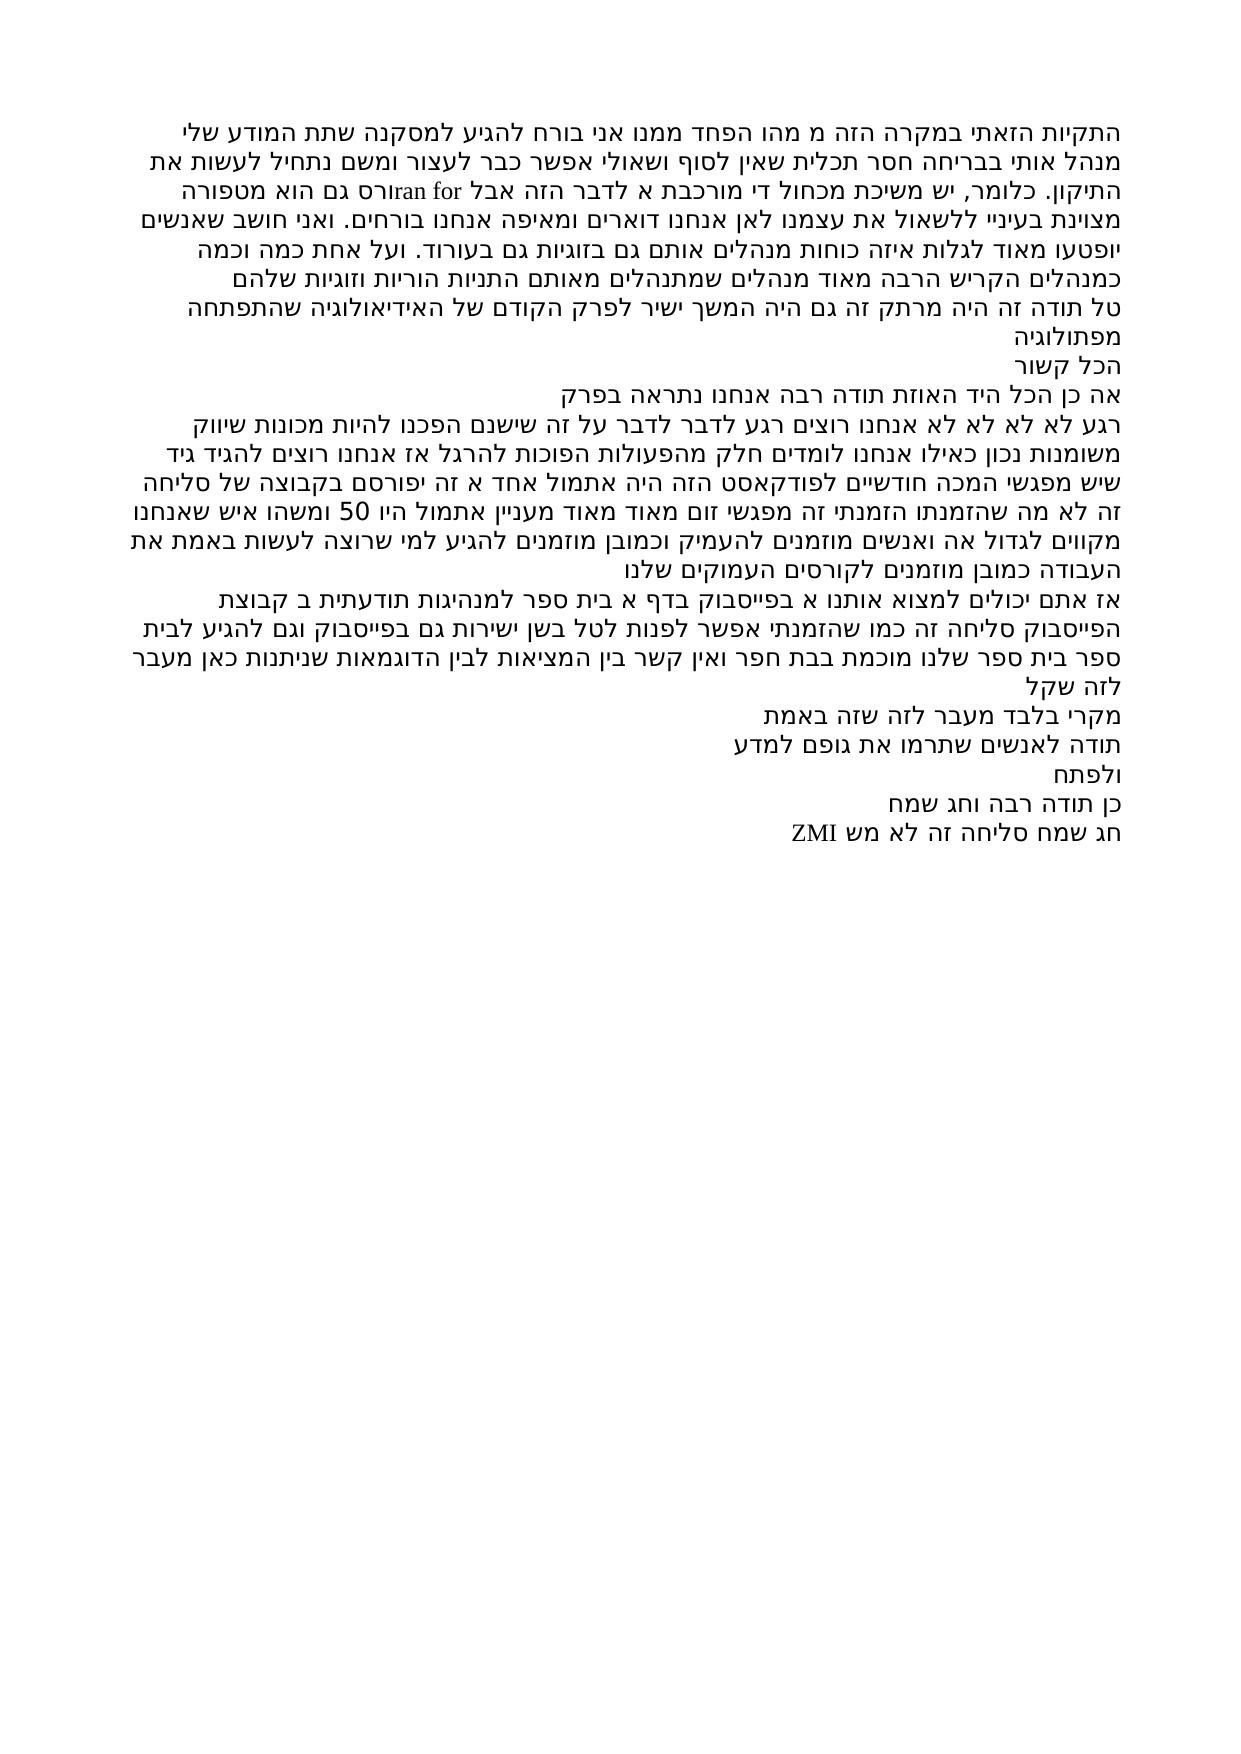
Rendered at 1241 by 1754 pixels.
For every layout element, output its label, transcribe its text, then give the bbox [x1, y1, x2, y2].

text אה כן הכל היד האוזת תודה רבה אנחנו נתראה בפרק [118, 381, 1122, 410]
text טל תודה זה היה מרתק זה גם היה המשך ישיר לפרק הקודם של האידיאולוגיה שהתפתחה מפתולוגיה [118, 293, 1122, 352]
text מקרי בלבד מעבר לזה שזה באמת [118, 702, 1122, 731]
text כן תודה רבה וחג שמח [118, 789, 1122, 818]
text חג שמח סליחה זה לא מש ZMI [118, 818, 1122, 847]
text רגע לא לא לא לא אנחנו רוצים רגע לדבר לדבר על זה שישנם הפכנו להיות מכונות שיווק משומנות נכון כאילו אנחנו לומדים חלק מהפעולות הפוכות להרגל אז אנחנו רוצים להגיד גיד שיש מפגשי המכה חודשיים לפודקאסט הזה היה אתמול אחד א זה יפורסם בקבוצה של סליחה זה לא מה שהזמנתו הזמנתי זה מפגשי זום מאוד מאוד מעניין אתמול היו 50 ומשהו איש שאנחנו מקווים לגדול אה ואנשים מוזמנים להעמיק וכמובן מוזמנים להגיע למי שרוצה לעשות באמת את העבודה כמובן מוזמנים לקורסים העמוקים שלנו [118, 410, 1122, 585]
text ולפתח [118, 760, 1122, 789]
text הכל קשור [118, 352, 1122, 381]
text אז אתם יכולים למצוא אותנו א בפייסבוק בדף א בית ספר למנהיגות תודעתית ב קבוצת הפייסבוק סליחה זה כמו שהזמנתי אפשר לפנות לטל בשן ישירות גם בפייסבוק וגם להגיע לבית ספר בית ספר שלנו מוכמת בבת חפר ואין קשר בין המציאות לבין הדוגמאות שניתנות כאן מעבר לזה שקל [118, 585, 1122, 702]
text תודה לאנשים שתרמו את גופם למדע [118, 731, 1122, 760]
text כן כן כן כן ממש ככה אה יש אה שני משפטים שאנחנו משתמשים בהם בסדנאות בהקשרים שונים אבל אחד משפט של מרקס מרקסיסטי שאומר רק ככל שיהיה רע יותר יהיה טוב יותר כלומר כדי לייצר מהפכה או כדי שמהפכה תפרוץ צריך להיות מספיק רע לאנשים כלומר יש תכלית לקושי ומשפט מהמקרות שאומר א אה אה או דרך תורה או דרך ייסורים. כלומר, התפתחות של בן אדם מתרחשת או דרך ייסורים, כלומר שהייסורים שהוא מגיע אליהם מספיק גדולים או כבדים שהם מאלצים אותו ליציר שינוי או דרך תורה במובן הזה שאתה לומד ומתפתח כדרך חיים. רוב האנשים ואבדך נאמן לדעתי אה מייצג את הדבר הזה מתפתחים דרך ייסורים. אנחנו זזים כאשר הקושי מספיק גדול. אז באופן כללי אפשר לבוא ולהגיד שכשקושי אמיתי מידבק על הדלת הוא קורא קריאת השכנה. א את עובדת בארגון בריאות. אז אנחנו יודעים את זה. רק שבן אדם כבר התוצאות דם שלו או בעיות הלב שלו מחמירות. הוא יכול לקחת סוף סוף אחריות על הבריאות שלו ועל התזונה שלו ועל היתמות שלו. עכשיו שאלת מה הריפוי? אז למה ככה פתאום הפסקה באמצע הפרק? גם כדי לתת לכם רגע לנשום ולהקל את החומר וגם כדי להכיר לכם את הקורס הדיגיטלי שהכנתי שנקרא איך מה שמואר צומח ומתאים לבוגרי הסדנאות המלאות וגם למי שרק מאזין לפודקאסט. ארבעה שיעורים עמוקים ומובנים על חוק הסיבה והתוצאה, מה שמואר צומח, איך משנים מיקודי שליטה וטכניקה מובנת ומוכחת לבריאת מציאות. אני מלמד שם בצורה עמוקה ומסודרת את מה שהפודקאסט נוגע בו ברמיזה. פשוט תלחצו על הלינק פה למטה ותמשיכו להעמיק ולהתפתח. זהו, נתראה עוד שנייה מהצד השני. הריפוי הוא תמיד תמיד תמיד לא זה אמירה לא טובה הריפוי להתמודד עם הפחדים לפגוש את הילד הזה עם הפחדים שלו במקרה הזה נגיד של הדוגמה האחרונה אה לתתחיל לתרגל התמסרות והרפיה ושחרור והישענות וירידה מאחריות ותוך כדי הפעולה הזאתי לתת לפחדים העמוקים לעלות הפחדים של חורבן הבית הפחדים שירמסו אותי לשוט שם וזה תרגולים סדנאים, זה לא תרגולים פודקאסטים. לשהוט שם כמבוגר בין 40 או 50 או להיות מסוגל לחוות את הרגש הזה ולהגיד לילד הזה אנחנו מסוגלים לשרוד את הרגש הזה לקבל אותו בשקט וביזון נפשי עמוק כי אנחנו כבר גדולים כי המציאות פחות מאיימת ואני פה בשבילך גם שאתה חווה את המצוקה הזאת שזה נשמע באמת מאוד מאוד רוכניקי אבל התהליך הזה התהליך הזה של המפגש עם הכאבים הילדיים, היכולת להיות שם עבור הילדים שהיינו, היכולת לתת לילד שהייתי היום בעובץ מה שהוא היה זקוק לו אז כשהרועים התרחשו, שמה מתרחש תהליך הריפוי, אבל בשביל זה צריך להבין שמה שקורה בחוץ הוא ביטוי למה שקורה בפנים. הוא צריך להבין שהקושי משקף איזשהיא תקיות פנימית. צריך ליתר את התקיות הזאתי במקרה הזה מ מהו הפחד ממנו אני בורח להגיע למסקנה שתת המודע שלי מנהל אותי בבריחה חסר תכלית שאין לסוף ושאולי אפשר כבר לעצור ומשם נתחיל לעשות את התיקון. כלומר, יש משיכת מכחול די מורכבת א לדבר הזה אבל ran forורס גם הוא מטפורה מצוינת בעיניי ללשאול את עצמנו לאן אנחנו דוארים ומאיפה אנחנו בורחים. ואני חושב שאנשים יופטעו מאוד לגלות איזה כוחות מנהלים אותם גם בזוגיות גם בעורוד. ועל אחת כמה וכמה כמנהלים הקריש הרבה מאוד מנהלים שמתנהלים מאותם התניות הוריות וזוגיות שלהם [118, 118, 1122, 293]
